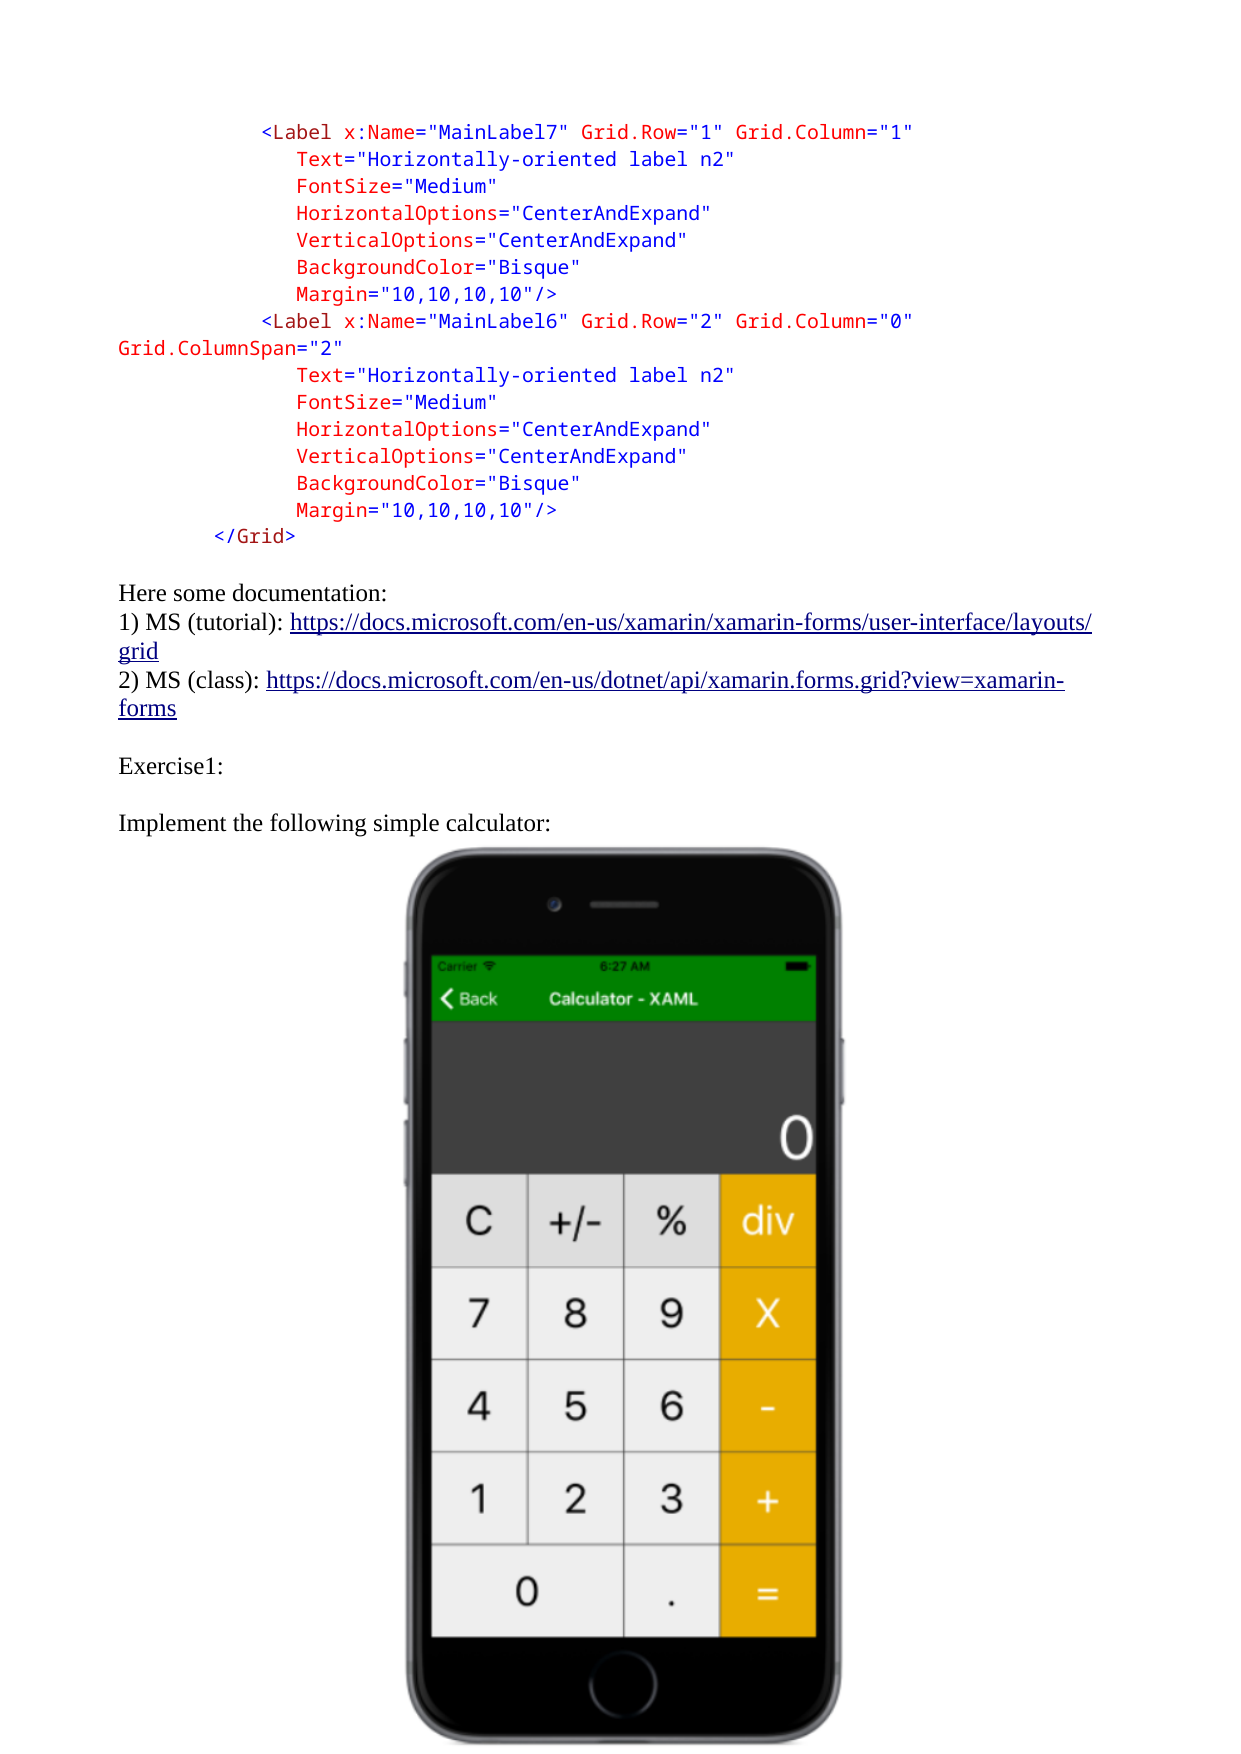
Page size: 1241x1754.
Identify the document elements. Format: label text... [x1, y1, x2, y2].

picture [392, 841, 849, 1754]
text HorizontalOptions="CenterAndExpand" [118, 199, 1122, 226]
text Here some documentation: [118, 578, 1122, 607]
text <Label x:Name="MainLabel6" Grid.Row="2" Grid.Column="0" Grid.ColumnSpan="2" [118, 307, 1122, 361]
text </Grid> [118, 523, 1122, 550]
text FontSize="Medium" [118, 172, 1122, 199]
text Implement the following simple calculator: [118, 808, 1122, 837]
text BackgroundColor="Bisque" [118, 469, 1122, 496]
text Text="Horizontally-oriented label n2" [118, 145, 1122, 172]
text Margin="10,10,10,10"/> [118, 496, 1122, 523]
text Text="Horizontally-oriented label n2" [118, 361, 1122, 388]
text <Label x:Name="MainLabel7" Grid.Row="1" Grid.Column="1" [118, 118, 1122, 145]
text BackgroundColor="Bisque" [118, 253, 1122, 280]
text FontSize="Medium" [118, 388, 1122, 415]
text VerticalOptions="CenterAndExpand" [118, 442, 1122, 469]
text Margin="10,10,10,10"/> [118, 280, 1122, 307]
text Exercise1: [118, 751, 1122, 780]
text VerticalOptions="CenterAndExpand" [118, 226, 1122, 253]
text 1) MS (tutorial): https://docs.microsoft.com/en-us/xamarin/xamarin-forms/user-interface/layouts/grid [118, 607, 1122, 665]
text 2) MS (class): https://docs.microsoft.com/en-us/dotnet/api/xamarin.forms.grid?view=xamarin-forms [118, 665, 1122, 722]
text HorizontalOptions="CenterAndExpand" [118, 415, 1122, 442]
